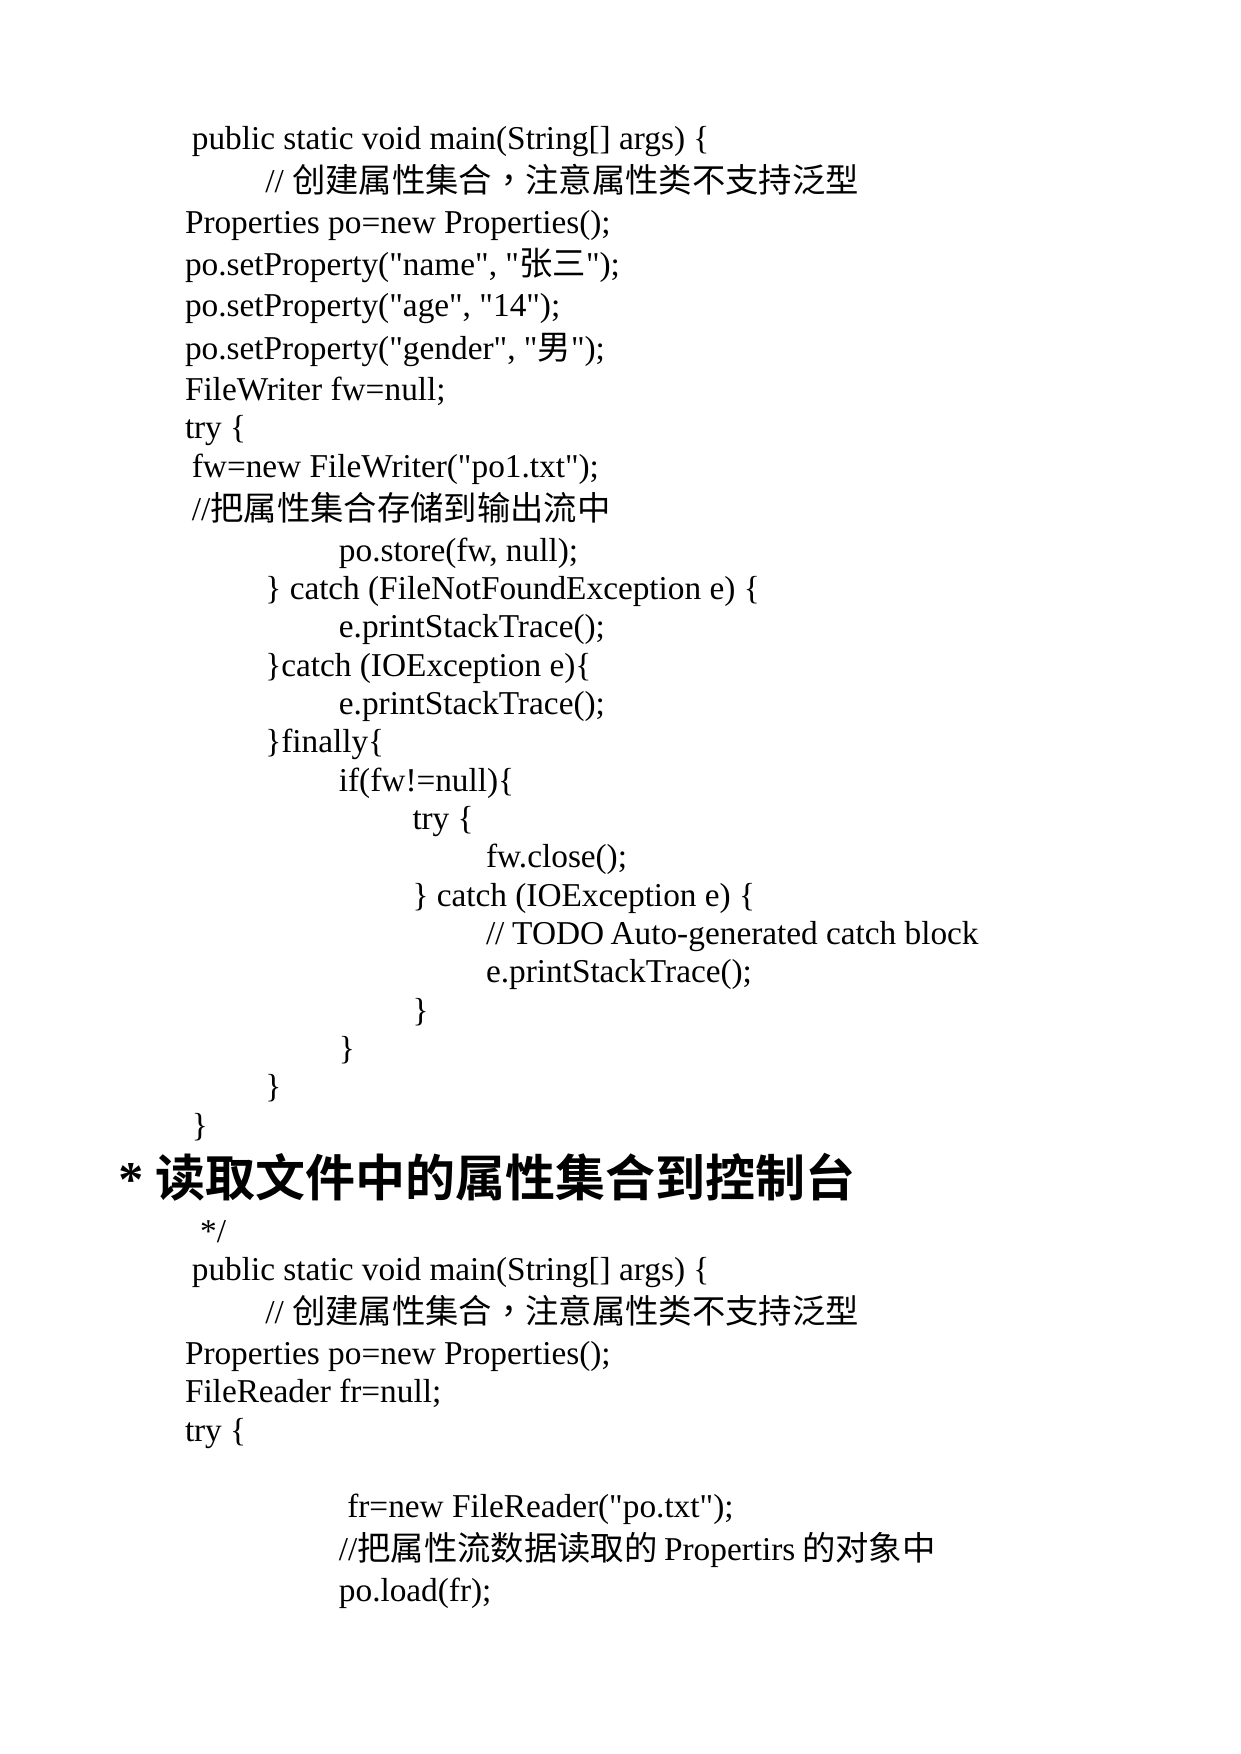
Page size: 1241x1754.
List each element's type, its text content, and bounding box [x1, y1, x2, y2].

text e.printStackTrace(); [118, 683, 1122, 721]
text } catch (FileNotFoundException e) { [118, 568, 1122, 606]
text po.setProperty("gender", "男"); [118, 324, 1122, 369]
text Properties po=new Properties(); [118, 1333, 1122, 1372]
text fw.close(); [118, 836, 1122, 875]
text } catch (IOException e) { [118, 875, 1122, 913]
text if(fw!=null){ [118, 760, 1122, 798]
text Properties po=new Properties(); [118, 202, 1122, 240]
text }finally{ [118, 721, 1122, 760]
text try { [118, 408, 1122, 446]
text e.printStackTrace(); [118, 951, 1122, 990]
text } [118, 990, 1122, 1028]
text // 创建属性集合，注意属性类不支持泛型 [118, 1288, 1122, 1333]
text po.load(fr); [118, 1570, 1122, 1609]
text po.setProperty("age", "14"); [118, 286, 1122, 324]
text } [118, 1105, 1122, 1143]
text po.store(fw, null); [118, 530, 1122, 568]
text try { [118, 798, 1122, 836]
text */ [118, 1211, 1122, 1249]
text public static void main(String[] args) { [118, 1249, 1122, 1288]
text fw=new FileWriter("po1.txt"); [118, 446, 1122, 484]
text e.printStackTrace(); [118, 606, 1122, 645]
text } [118, 1028, 1122, 1066]
text // TODO Auto-generated catch block [118, 913, 1122, 951]
text * 读取文件中的属性集合到控制台 [118, 1143, 1122, 1211]
text //把属性流数据读取的Propertirs的对象中 [118, 1525, 1122, 1570]
text } [118, 1066, 1122, 1105]
text fr=new FileReader("po.txt"); [118, 1487, 1122, 1525]
text public static void main(String[] args) { [118, 118, 1122, 156]
text // 创建属性集合，注意属性类不支持泛型 [118, 156, 1122, 202]
text }catch (IOException e){ [118, 645, 1122, 683]
text try { [118, 1410, 1122, 1448]
text FileWriter fw=null; [118, 369, 1122, 408]
text FileReader fr=null; [118, 1372, 1122, 1410]
text //把属性集合存储到输出流中 [118, 484, 1122, 530]
text po.setProperty("name", "张三"); [118, 240, 1122, 286]
